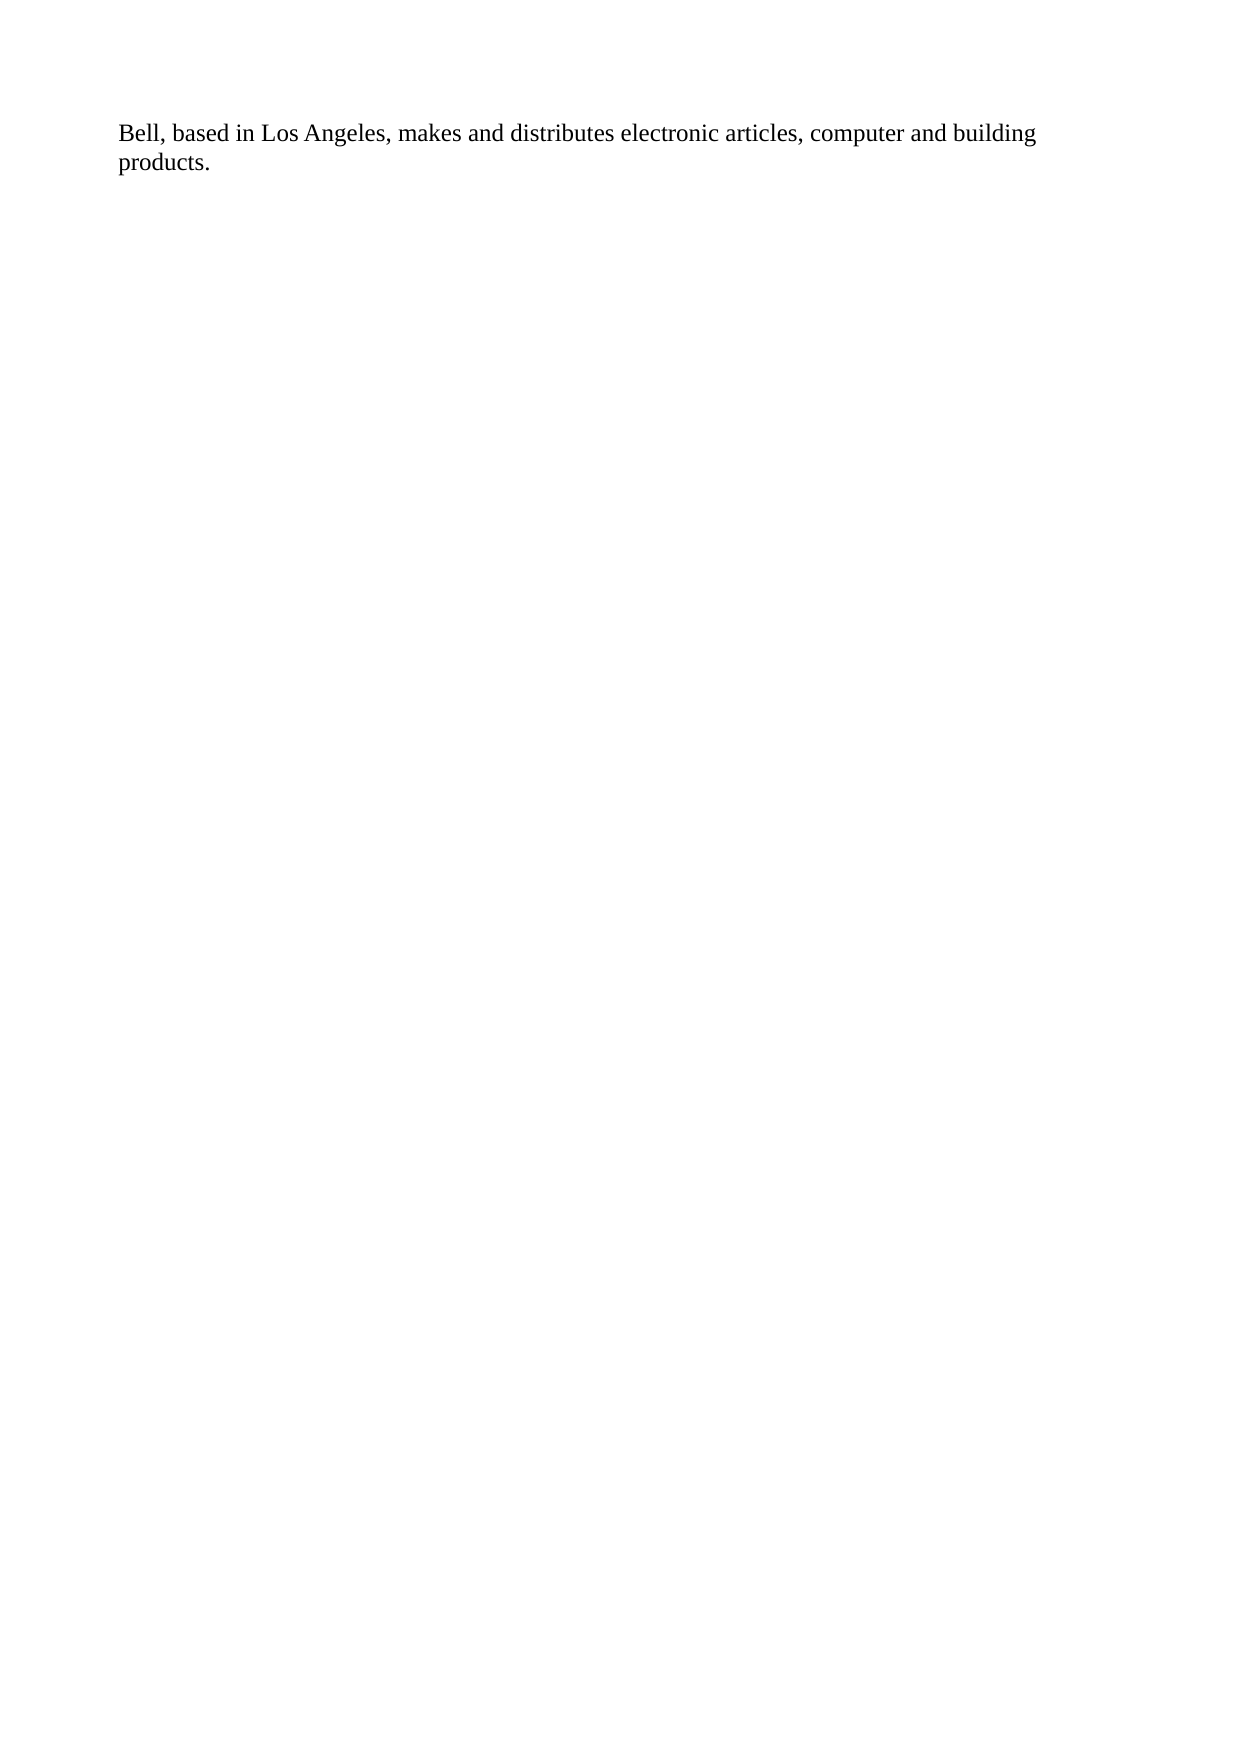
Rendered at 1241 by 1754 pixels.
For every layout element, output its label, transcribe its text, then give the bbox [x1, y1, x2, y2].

text Bell, based in Los Angeles, makes and distributes electronic articles, computer and building products. [118, 118, 1122, 176]
